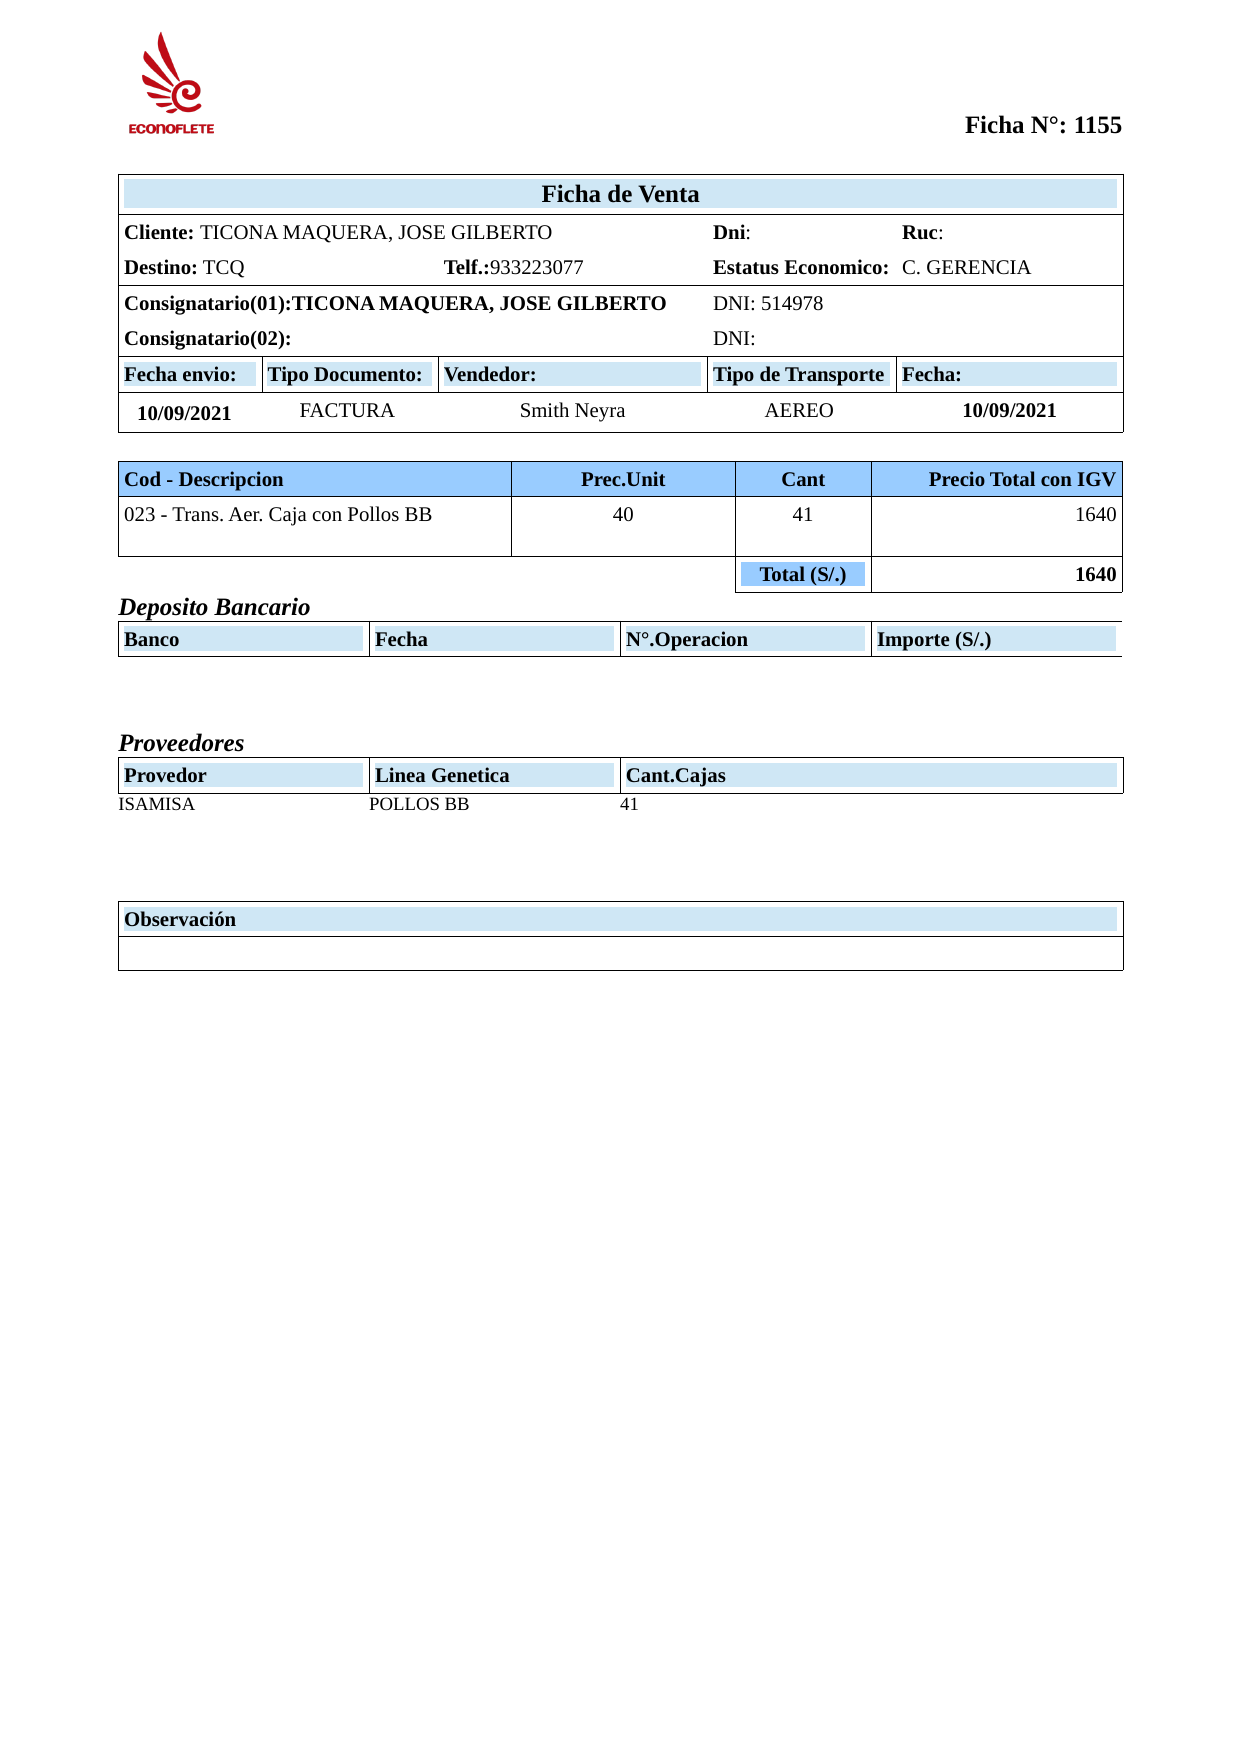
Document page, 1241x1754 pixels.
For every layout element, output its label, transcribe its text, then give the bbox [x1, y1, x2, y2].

table_cell [620, 836, 1123, 858]
table_cell [620, 657, 871, 680]
table_cell [369, 836, 620, 858]
table_cell 41 [620, 794, 1123, 814]
table_cell DNI: 514978 [707, 286, 1123, 321]
table_header Cant [736, 462, 871, 496]
table_header Provedor [119, 758, 369, 793]
table_cell [620, 879, 1123, 901]
table_cell Smith Neyra [438, 393, 707, 432]
table_cell POLLOS BB [369, 794, 620, 814]
picture [118, 31, 225, 134]
table_cell [118, 858, 369, 879]
table_cell FACTURA [262, 393, 438, 432]
table_cell [118, 680, 369, 704]
table_cell [118, 657, 369, 680]
table_cell Tipo Documento: [263, 357, 438, 392]
table_header Linea Genetica [370, 758, 620, 793]
table_header Banco [119, 622, 369, 656]
table_cell Consignatario(01):TICONA MAQUERA, JOSE GILBERTO [119, 286, 707, 321]
table_cell [620, 705, 871, 728]
table_cell Estatus Economico: [707, 249, 896, 285]
table_cell [118, 836, 369, 858]
table_cell 023 - Trans. Aer. Caja con Pollos BB [119, 497, 511, 556]
table_cell [369, 815, 620, 836]
table_cell [369, 879, 620, 901]
table_cell [369, 680, 620, 704]
table_cell Fecha: [897, 357, 1123, 392]
table_header Ficha de Venta [119, 175, 1123, 214]
table_cell [871, 657, 1122, 680]
table_cell Dni: [707, 215, 896, 249]
table_header N°.Operacion [621, 622, 871, 656]
table_cell [118, 557, 511, 592]
table_cell 40 [512, 497, 735, 556]
table_cell [369, 657, 620, 680]
table_cell 10/09/2021 [119, 393, 262, 432]
table_cell C. GERENCIA [896, 249, 1123, 285]
table_cell ISAMISA [118, 794, 369, 814]
table_cell 1640 [872, 497, 1122, 556]
table_cell [620, 858, 1123, 879]
table_cell Cliente: TICONA MAQUERA, JOSE GILBERTO [119, 215, 707, 249]
table_cell Total (S/.) [736, 557, 871, 592]
table_cell [871, 705, 1122, 728]
table_header Observación [119, 902, 1123, 936]
table_cell [871, 680, 1122, 704]
table_cell [369, 858, 620, 879]
table_cell [118, 879, 369, 901]
table_header Precio Total con IGV [872, 462, 1122, 496]
table_header Prec.Unit [512, 462, 735, 496]
table_cell [620, 680, 871, 704]
table_cell Consignatario(02): [119, 321, 707, 356]
text Proveedores [118, 728, 1122, 757]
table_cell Telf.:933223077 [438, 249, 707, 285]
table_header Fecha [370, 622, 620, 656]
table_header Cod - Descripcion [119, 462, 511, 496]
table_cell [369, 705, 620, 728]
table_cell Ruc: [896, 215, 1123, 249]
table_cell Destino: TCQ [119, 249, 438, 285]
table_cell [119, 937, 1123, 969]
table_cell [118, 705, 369, 728]
table_cell Vendedor: [439, 357, 707, 392]
table_cell AEREO [707, 393, 896, 432]
table_cell 10/09/2021 [896, 393, 1123, 432]
table_cell [118, 815, 369, 836]
table_cell 1640 [872, 557, 1122, 592]
table_cell [620, 815, 1123, 836]
table_cell Fecha envio: [119, 357, 262, 392]
table_cell DNI: [707, 321, 1123, 356]
text Deposito Bancario [118, 592, 1122, 621]
table_header Importe (S/.) [872, 622, 1122, 656]
table_header Cant.Cajas [621, 758, 1123, 793]
table_cell 41 [736, 497, 871, 556]
table_cell [511, 557, 735, 592]
table_cell Tipo de Transporte [708, 357, 896, 392]
